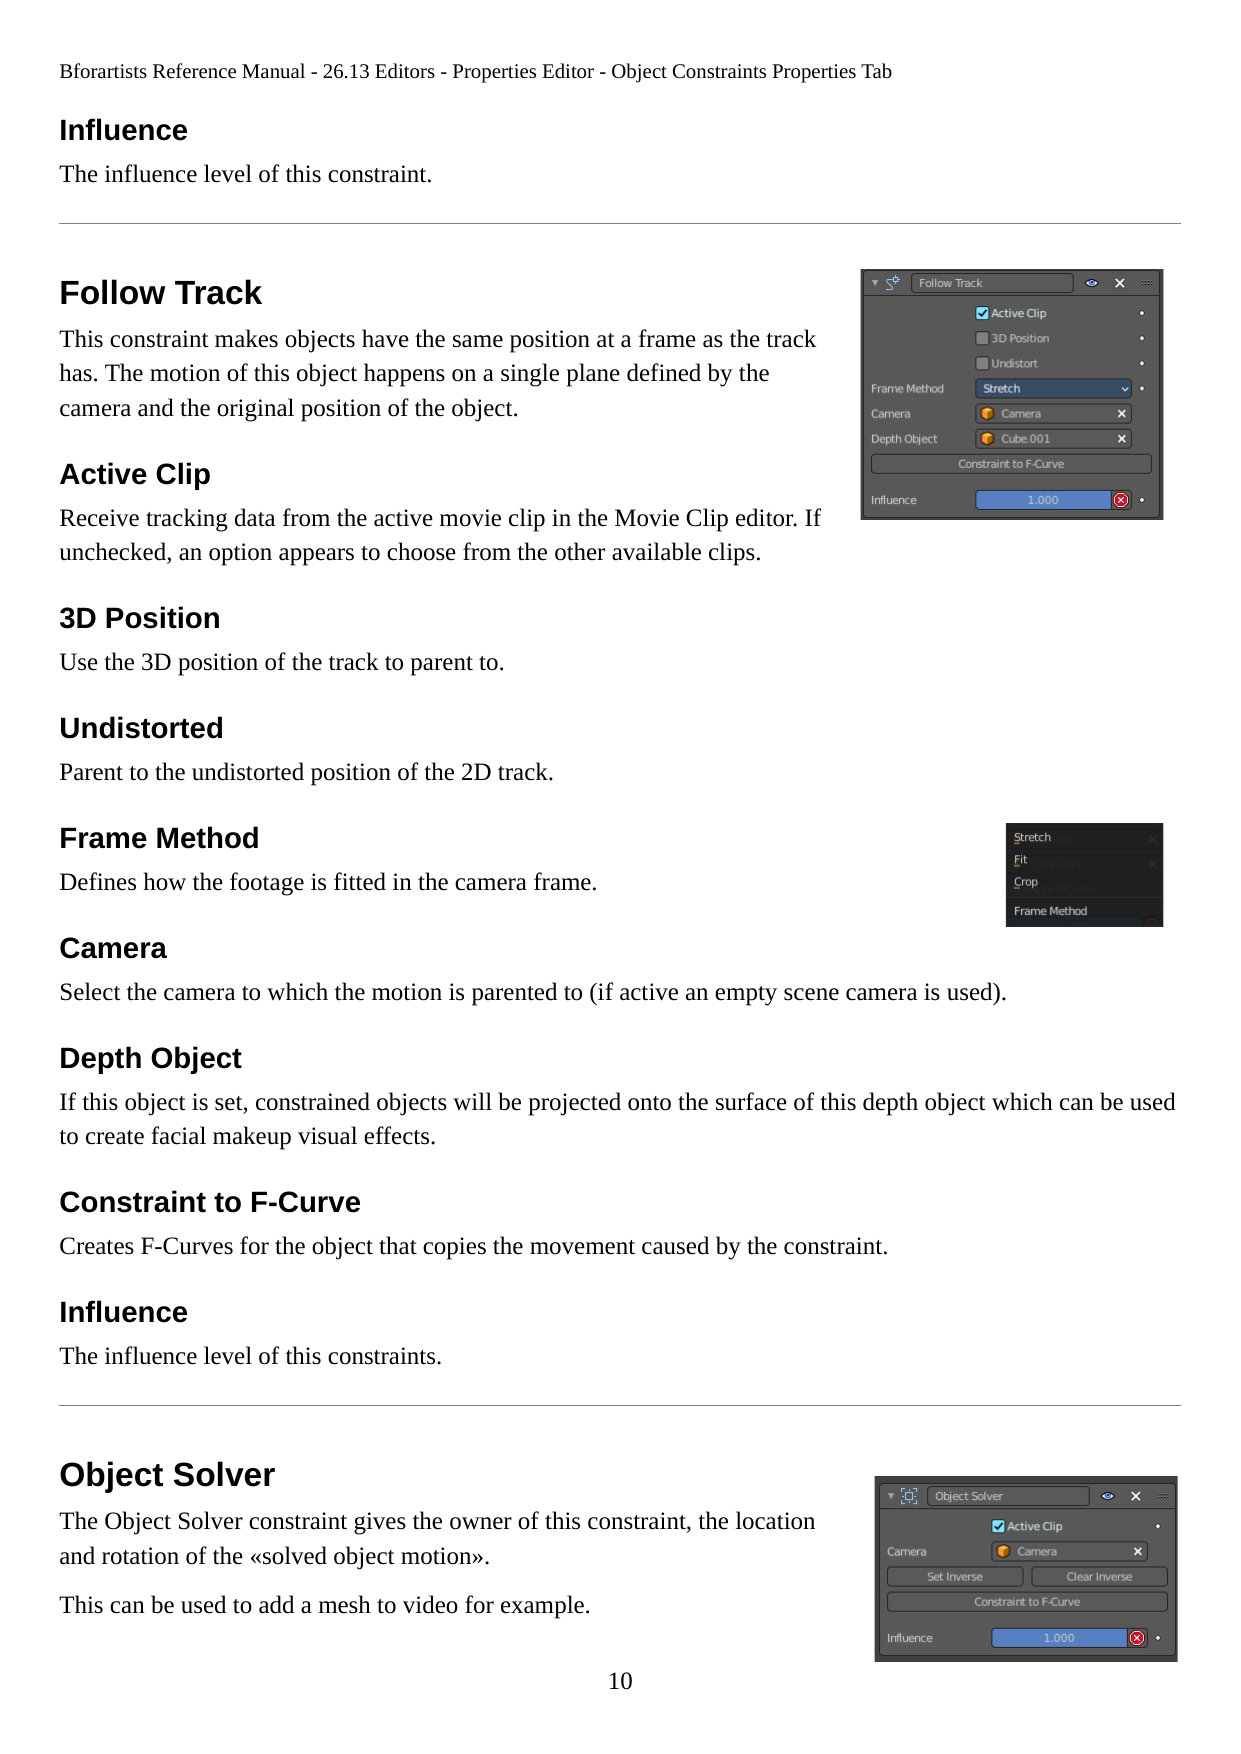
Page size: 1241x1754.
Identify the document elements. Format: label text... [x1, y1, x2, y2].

subtitle Active Clip [59, 457, 860, 490]
picture [860, 269, 1164, 520]
picture [874, 1476, 1178, 1662]
text Creates F-Curves for the object that copies the movement caused by the constraint. [59, 1231, 1181, 1260]
text This can be used to add a mesh to video for example. [59, 1590, 874, 1619]
text If this object is set, constrained objects will be projected onto the surface of this depth object which can be used to create facial makeup visual effects. [59, 1087, 1181, 1150]
subtitle Follow Track [59, 273, 860, 312]
subtitle [1164, 273, 1181, 312]
subtitle Camera [59, 931, 1181, 964]
picture [1005, 823, 1164, 927]
subtitle Influence [59, 113, 1181, 146]
subtitle 3D Position [59, 601, 1181, 635]
text The influence level of this constraint. [59, 159, 1181, 188]
subtitle [1164, 457, 1181, 490]
text Parent to the undistorted position of the 2D track. [59, 757, 1181, 786]
subtitle Frame Method [59, 821, 1181, 854]
text This constraint makes objects have the same position at a frame as the track has. The motion of this object happens on a single plane defined by the camera and the original position of the object. [59, 324, 860, 422]
subtitle Object Solver [59, 1455, 1181, 1494]
text Use the 3D position of the track to parent to. [59, 647, 1181, 676]
subtitle Influence [59, 1295, 1181, 1329]
text The Object Solver constraint gives the owner of this constraint, the location and rotation of the «solved object motion». [59, 1506, 874, 1569]
text Defines how the footage is fitted in the camera frame. [59, 867, 1005, 896]
text Select the camera to which the motion is parented to (if active an empty scene camera is used). [59, 977, 1181, 1006]
subtitle Undistorted [59, 711, 1181, 745]
subtitle Constraint to F-Curve [59, 1185, 1181, 1219]
text The influence level of this constraints. [59, 1341, 1181, 1370]
subtitle Depth Object [59, 1041, 1181, 1074]
text Receive tracking data from the active movie clip in the Movie Clip editor. If unchecked, an option appears to choose from the other available clips. [59, 503, 1181, 566]
